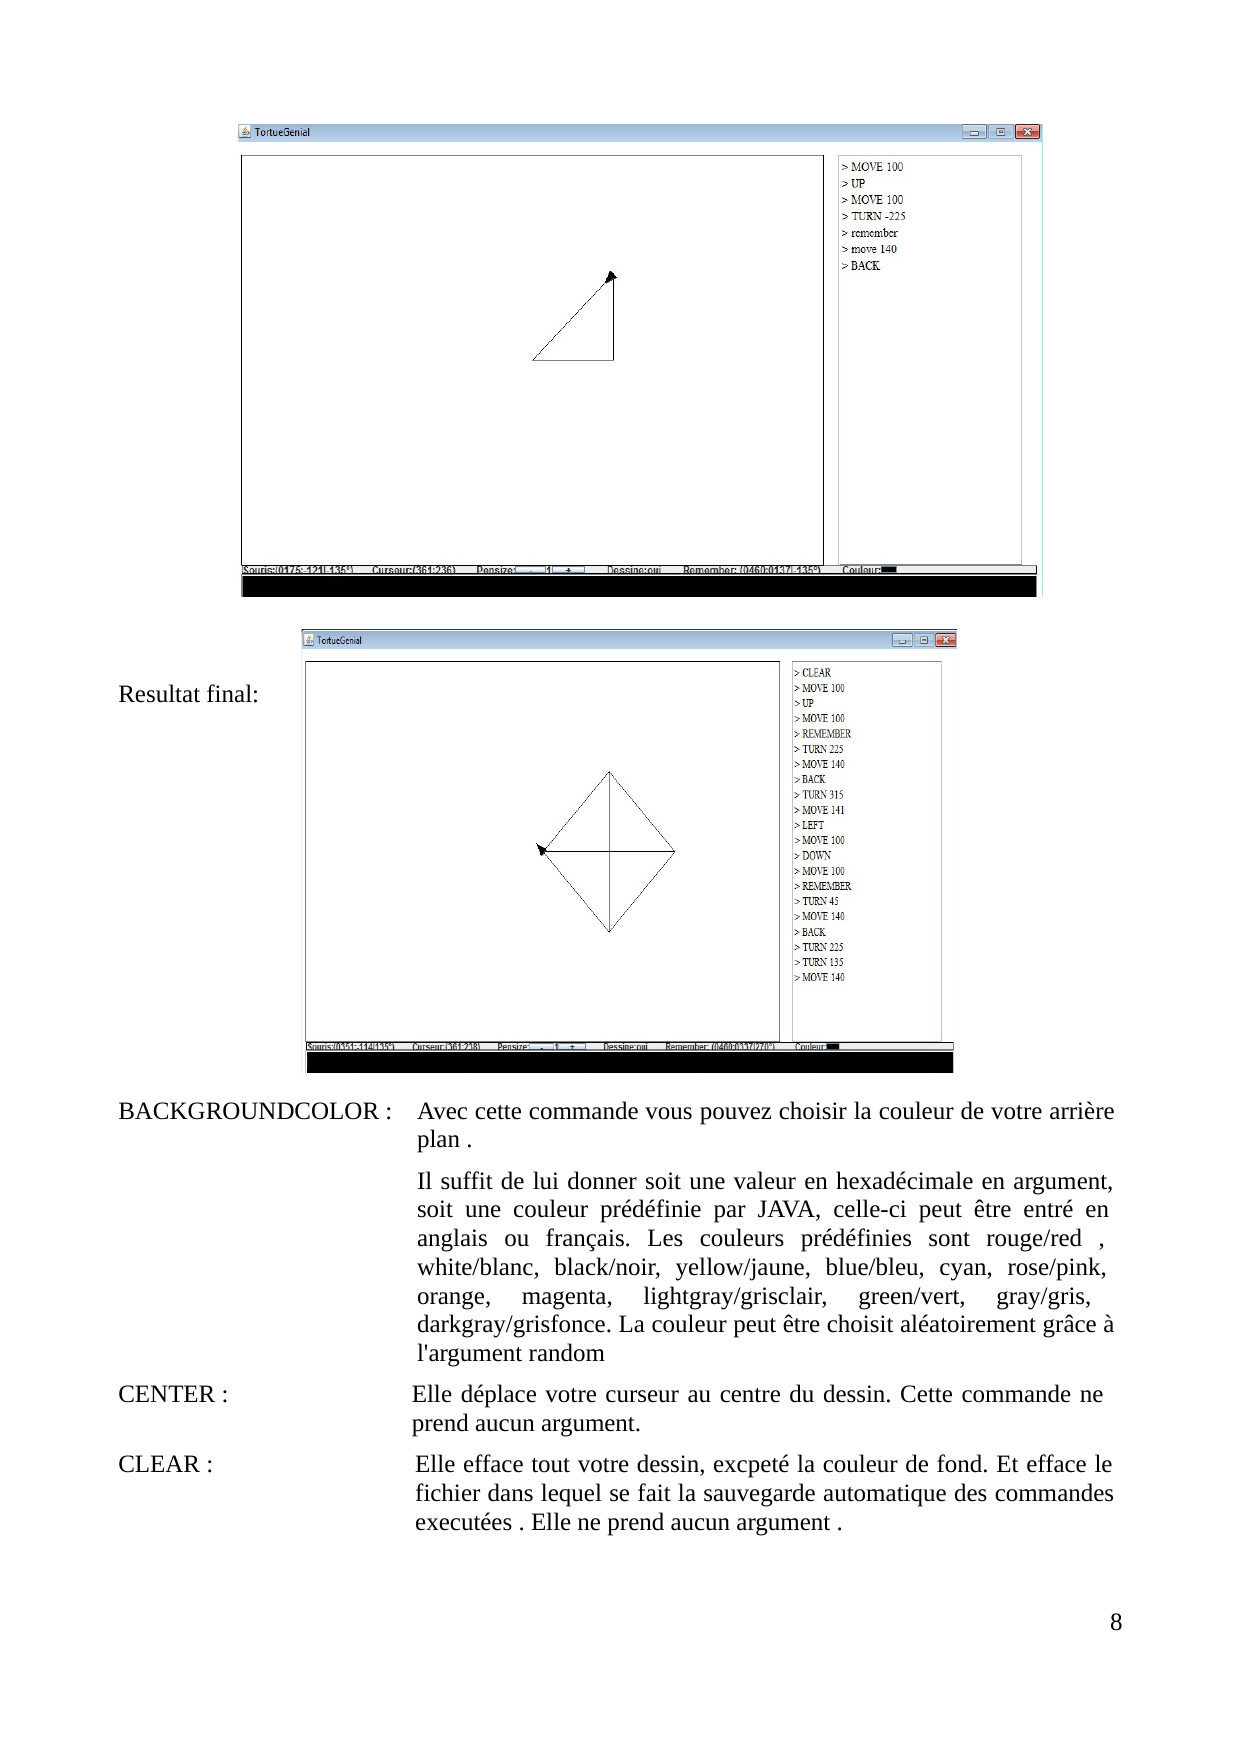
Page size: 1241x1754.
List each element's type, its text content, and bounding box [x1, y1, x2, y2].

text BACKGROUNDCOLOR : Avec cette commande vous pouvez choisir la couleur de votre arrière plan . [118, 1009, 1122, 1153]
picture [238, 124, 1043, 597]
text Resultat final: [118, 679, 302, 708]
text [959, 679, 1122, 708]
text CLEAR : Elle efface tout votre dessin, excpeté la couleur de fond. Et efface le fichier dans lequel se fait la sauvegarde automatique des commandes executées . Elle ne prend aucun argument . [118, 1449, 1122, 1536]
text Il suffit de lui donner soit une valeur en hexadécimale en argument, soit une couleur prédéfinie par JAVA, celle-ci peut être entré en anglais ou français. Les couleurs prédéfinies sont rouge/red , white/blanc, black/noir, yellow/jaune, blue/bleu, cyan, rose/pink, orange, magenta, lightgray/grisclair, green/vert, gray/gris, darkgray/grisfonce. La couleur peut être choisit aléatoirement grâce à l'argument random [118, 1166, 1122, 1367]
text CENTER : Elle déplace votre curseur au centre du dessin. Cette commande ne prend aucun argument. [118, 1379, 1122, 1437]
picture [302, 629, 959, 1074]
